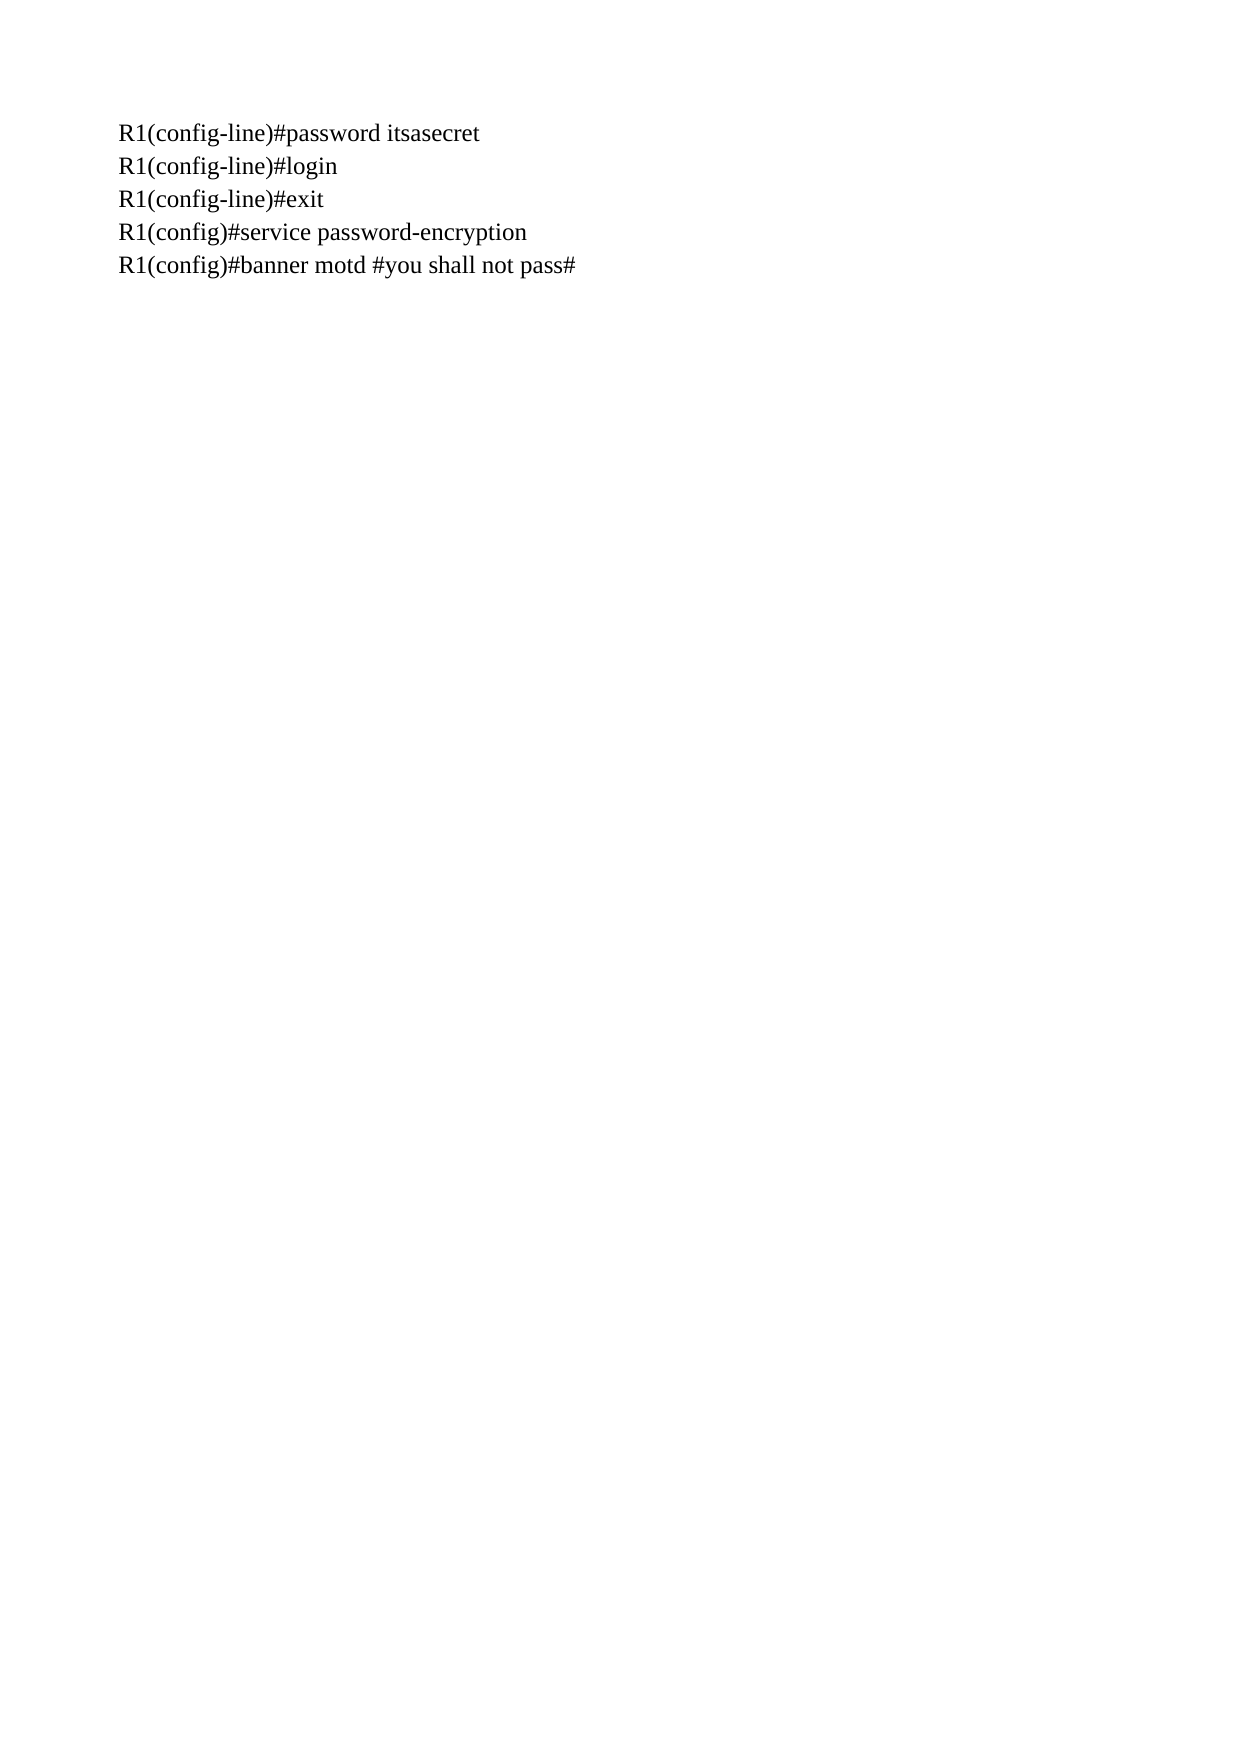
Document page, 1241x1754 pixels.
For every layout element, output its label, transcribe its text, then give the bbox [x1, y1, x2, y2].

text R1(config)#service password-encryption [118, 217, 1122, 246]
text R1(config-line)#login [118, 151, 1122, 180]
text R1(config)#banner motd #you shall not pass# [118, 250, 1122, 279]
text R1(config-line)#password itsasecret [118, 118, 1122, 147]
text R1(config-line)#exit [118, 184, 1122, 213]
